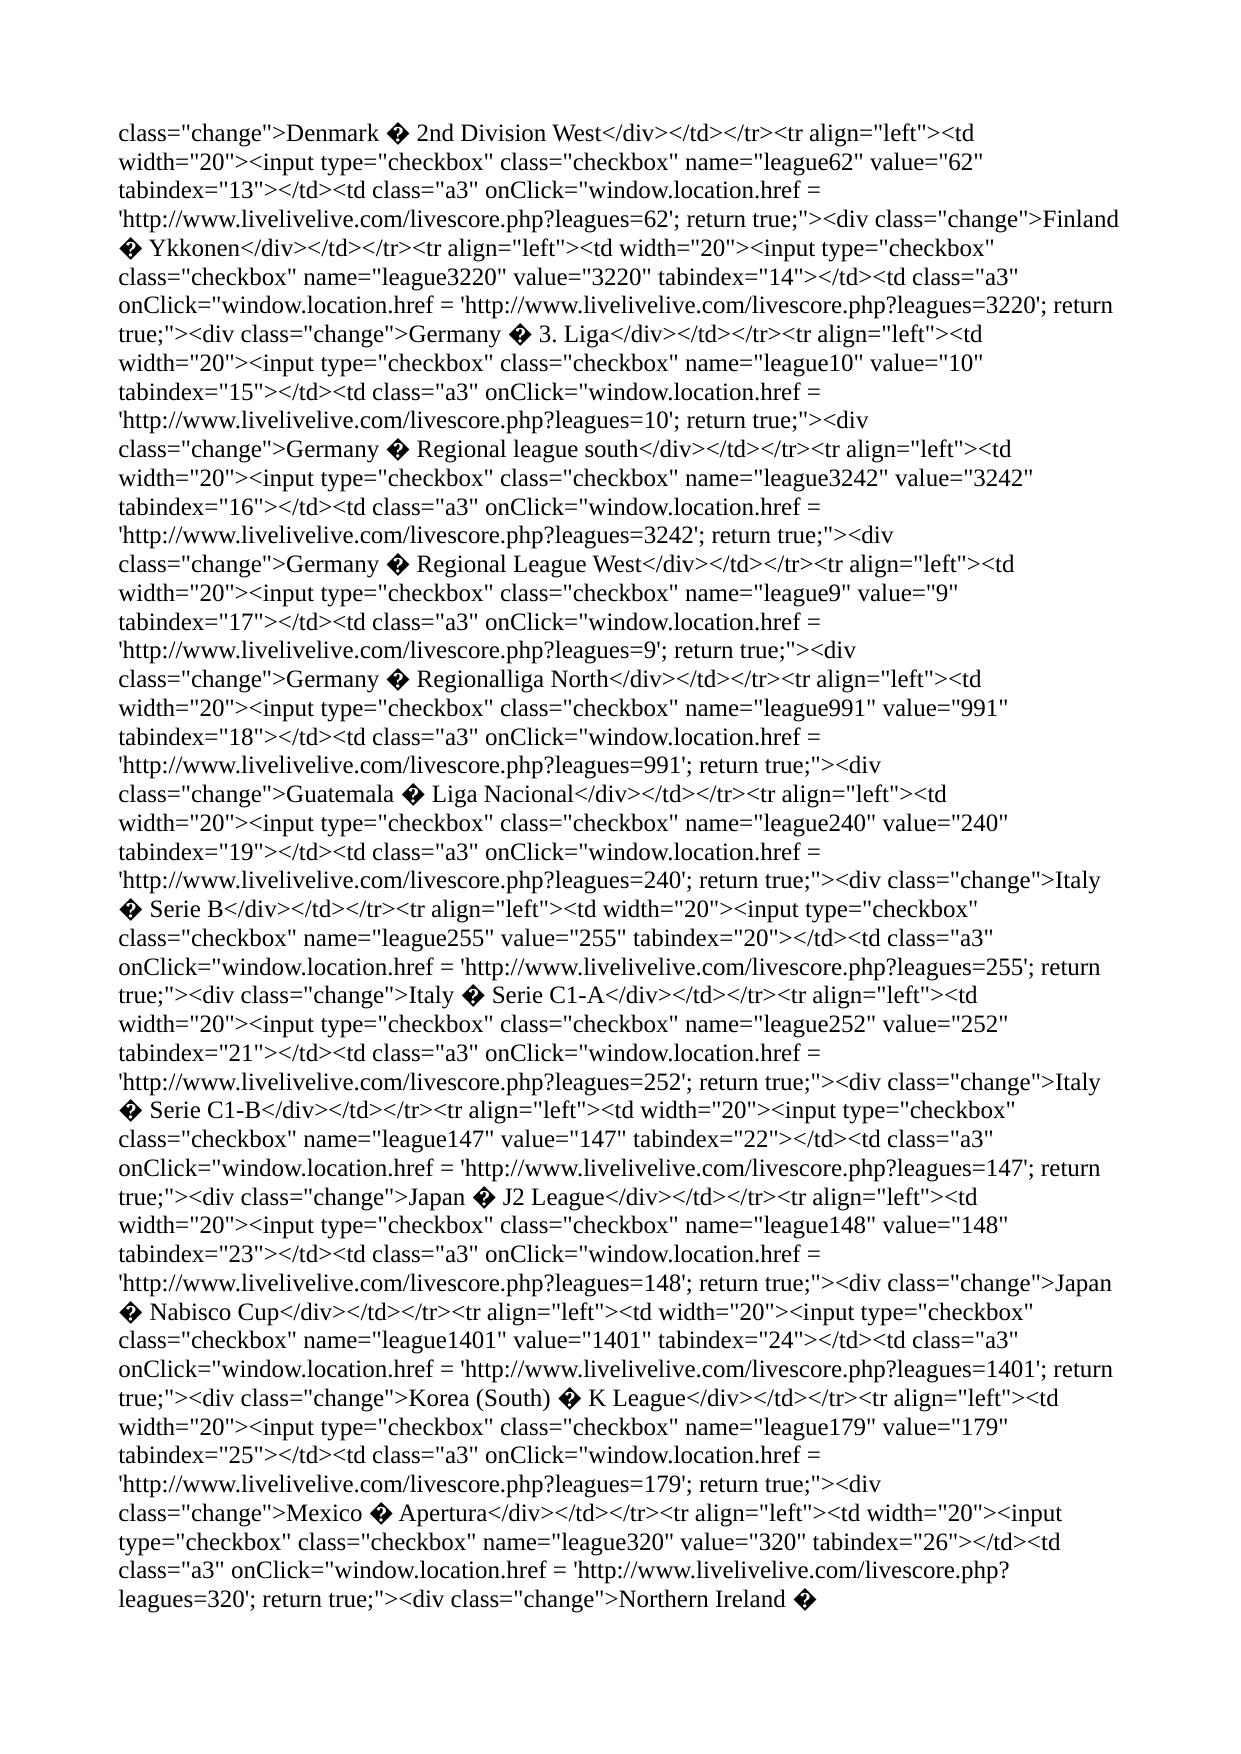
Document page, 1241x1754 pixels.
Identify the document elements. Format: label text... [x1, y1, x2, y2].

text class="change">Denmark � 2nd Division West</div></td></tr><tr align="left"><td width="20"><input type="checkbox" class="checkbox" name="league62" value="62" tabindex="13"></td><td class="a3" onClick="window.location.href = 'http://www.livelivelive.com/livescore.php?leagues=62'; return true;"><div class="change">Finland � Ykkonen</div></td></tr><tr align="left"><td width="20"><input type="checkbox" class="checkbox" name="league3220" value="3220" tabindex="14"></td><td class="a3" onClick="window.location.href = 'http://www.livelivelive.com/livescore.php?leagues=3220'; return true;"><div class="change">Germany � 3. Liga</div></td></tr><tr align="left"><td width="20"><input type="checkbox" class="checkbox" name="league10" value="10" tabindex="15"></td><td class="a3" onClick="window.location.href = 'http://www.livelivelive.com/livescore.php?leagues=10'; return true;"><div class="change">Germany � Regional league south</div></td></tr><tr align="left"><td width="20"><input type="checkbox" class="checkbox" name="league3242" value="3242" tabindex="16"></td><td class="a3" onClick="window.location.href = 'http://www.livelivelive.com/livescore.php?leagues=3242'; return true;"><div class="change">Germany � Regional League West</div></td></tr><tr align="left"><td width="20"><input type="checkbox" class="checkbox" name="league9" value="9" tabindex="17"></td><td class="a3" onClick="window.location.href = 'http://www.livelivelive.com/livescore.php?leagues=9'; return true;"><div class="change">Germany � Regionalliga North</div></td></tr><tr align="left"><td width="20"><input type="checkbox" class="checkbox" name="league991" value="991" tabindex="18"></td><td class="a3" onClick="window.location.href = 'http://www.livelivelive.com/livescore.php?leagues=991'; return true;"><div class="change">Guatemala � Liga Nacional</div></td></tr><tr align="left"><td width="20"><input type="checkbox" class="checkbox" name="league240" value="240" tabindex="19"></td><td class="a3" onClick="window.location.href = 'http://www.livelivelive.com/livescore.php?leagues=240'; return true;"><div class="change">Italy � Serie B</div></td></tr><tr align="left"><td width="20"><input type="checkbox" class="checkbox" name="league255" value="255" tabindex="20"></td><td class="a3" onClick="window.location.href = 'http://www.livelivelive.com/livescore.php?leagues=255'; return true;"><div class="change">Italy � Serie C1-A</div></td></tr><tr align="left"><td width="20"><input type="checkbox" class="checkbox" name="league252" value="252" tabindex="21"></td><td class="a3" onClick="window.location.href = 'http://www.livelivelive.com/livescore.php?leagues=252'; return true;"><div class="change">Italy � Serie C1-B</div></td></tr><tr align="left"><td width="20"><input type="checkbox" class="checkbox" name="league147" value="147" tabindex="22"></td><td class="a3" onClick="window.location.href = 'http://www.livelivelive.com/livescore.php?leagues=147'; return true;"><div class="change">Japan � J2 League</div></td></tr><tr align="left"><td width="20"><input type="checkbox" class="checkbox" name="league148" value="148" tabindex="23"></td><td class="a3" onClick="window.location.href = 'http://www.livelivelive.com/livescore.php?leagues=148'; return true;"><div class="change">Japan � Nabisco Cup</div></td></tr><tr align="left"><td width="20"><input type="checkbox" class="checkbox" name="league1401" value="1401" tabindex="24"></td><td class="a3" onClick="window.location.href = 'http://www.livelivelive.com/livescore.php?leagues=1401'; return true;"><div class="change">Korea (South) � K League</div></td></tr><tr align="left"><td width="20"><input type="checkbox" class="checkbox" name="league179" value="179" tabindex="25"></td><td class="a3" onClick="window.location.href = 'http://www.livelivelive.com/livescore.php?leagues=179'; return true;"><div class="change">Mexico � Apertura</div></td></tr><tr align="left"><td width="20"><input type="checkbox" class="checkbox" name="league320" value="320" tabindex="26"></td><td class="a3" onClick="window.location.href = 'http://www.livelivelive.com/livescore.php?leagues=320'; return true;"><div class="change">Northern Ireland � [118, 118, 1122, 1613]
